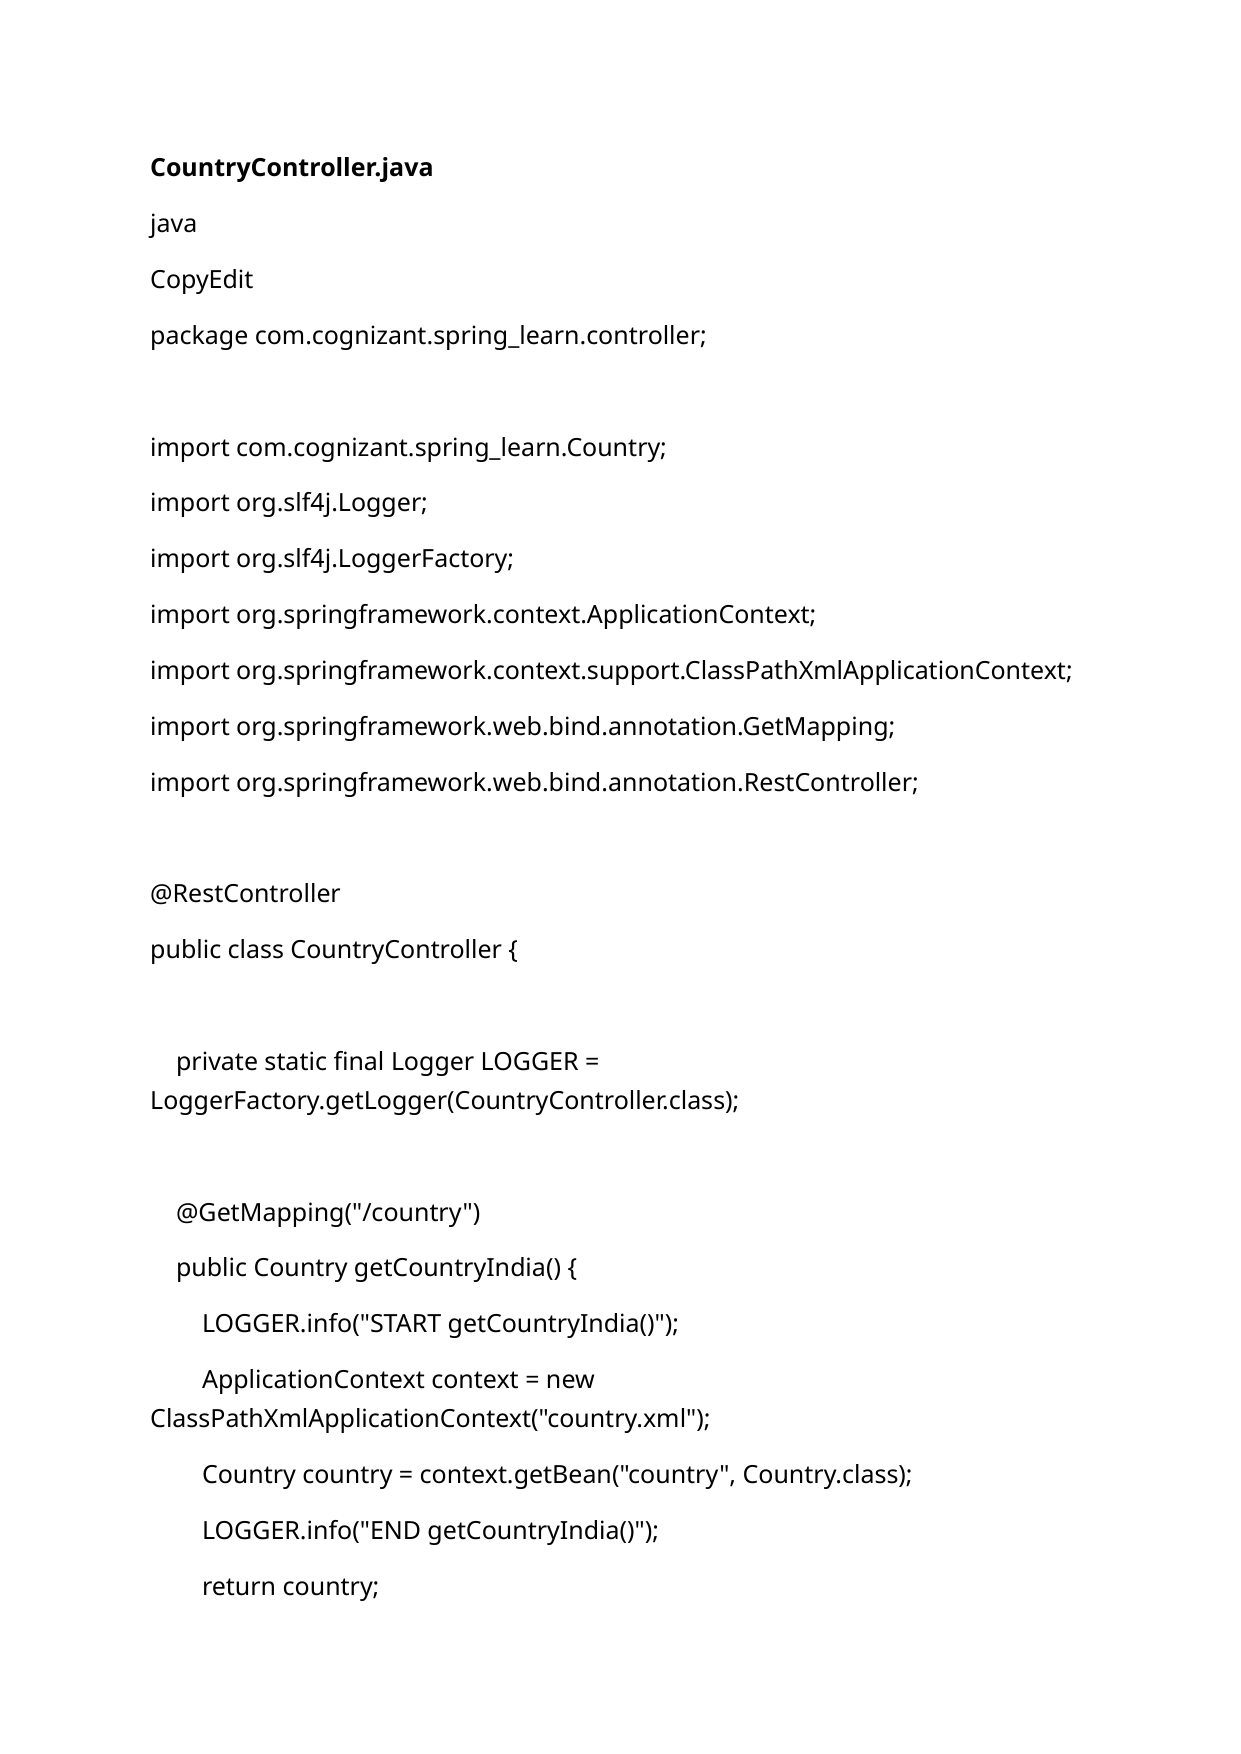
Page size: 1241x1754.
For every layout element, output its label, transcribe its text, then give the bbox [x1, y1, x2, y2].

text CountryController.java [150, 150, 1090, 184]
text LOGGER.info("START getCountryIndia()"); [150, 1306, 1090, 1340]
text Country country = context.getBean("country", Country.class); [150, 1457, 1090, 1491]
text package com.cognizant.spring_learn.controller; [150, 317, 1090, 352]
text public class CountryController { [150, 932, 1090, 966]
text public Country getCountryIndia() { [150, 1250, 1090, 1284]
text import org.springframework.context.support.ClassPathXmlApplicationContext; [150, 652, 1090, 687]
text import org.springframework.context.ApplicationContext; [150, 597, 1090, 631]
text import org.slf4j.Logger; [150, 485, 1090, 519]
text import org.slf4j.LoggerFactory; [150, 541, 1090, 575]
text ApplicationContext context = new ClassPathXmlApplicationContext("country.xml"); [150, 1362, 1090, 1435]
text import org.springframework.web.bind.annotation.GetMapping; [150, 708, 1090, 742]
text java [150, 206, 1090, 240]
text CopyEdit [150, 262, 1090, 296]
text import org.springframework.web.bind.annotation.RestController; [150, 764, 1090, 798]
text @GetMapping("/country") [150, 1194, 1090, 1228]
text private static final Logger LOGGER = LoggerFactory.getLogger(CountryController.class); [150, 1043, 1090, 1117]
text return country; [150, 1568, 1090, 1602]
text @RestController [150, 876, 1090, 910]
text LOGGER.info("END getCountryIndia()"); [150, 1512, 1090, 1547]
text import com.cognizant.spring_learn.Country; [150, 429, 1090, 463]
